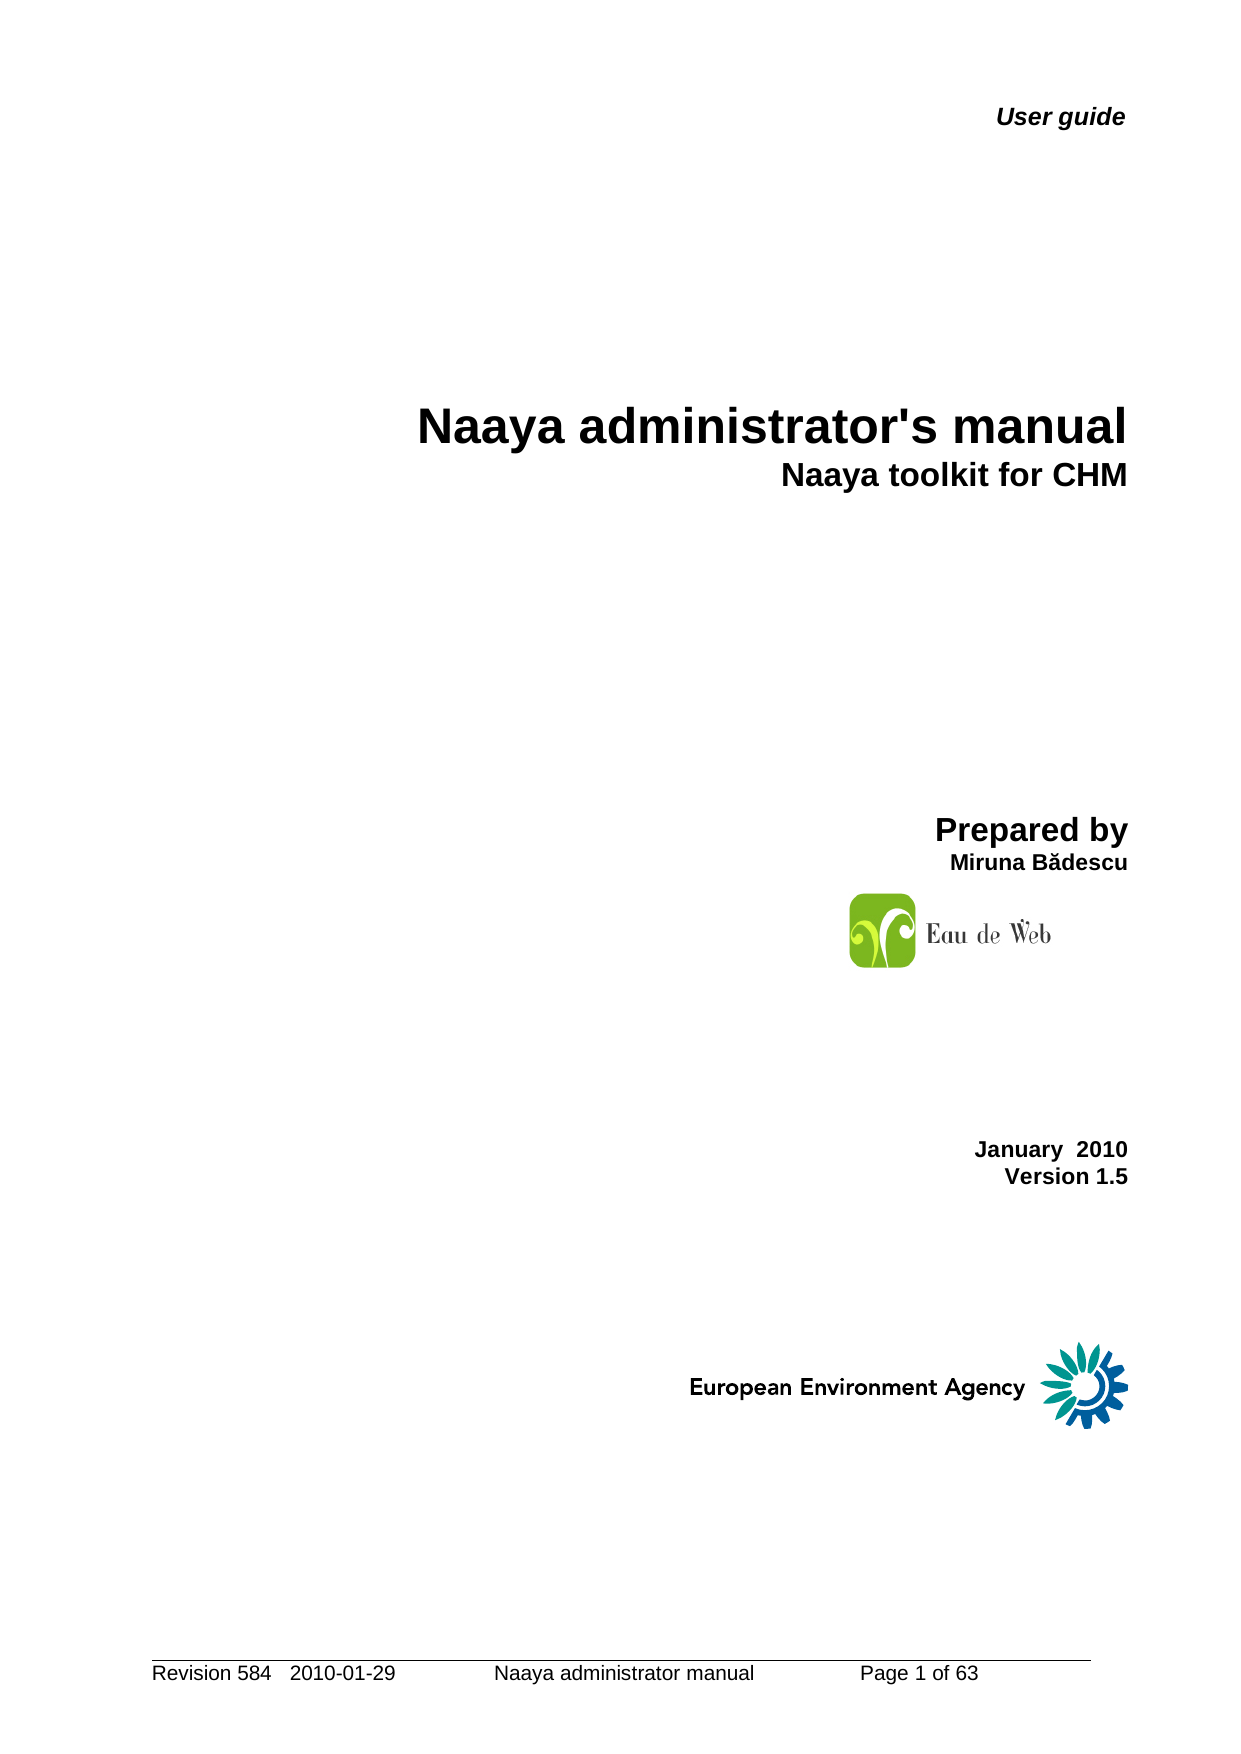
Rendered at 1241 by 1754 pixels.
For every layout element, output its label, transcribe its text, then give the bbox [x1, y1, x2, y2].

subtitle Naaya toolkit for CHM [152, 454, 1128, 493]
title Version 1.5 [152, 1162, 1128, 1189]
title Naaya administrator's manual [152, 397, 1128, 454]
title Miruna Bădescu [152, 849, 1128, 876]
text User guide [152, 102, 1128, 131]
title January 2010 [152, 1135, 1128, 1162]
subtitle Prepared by [152, 810, 1128, 849]
picture [841, 883, 1061, 977]
